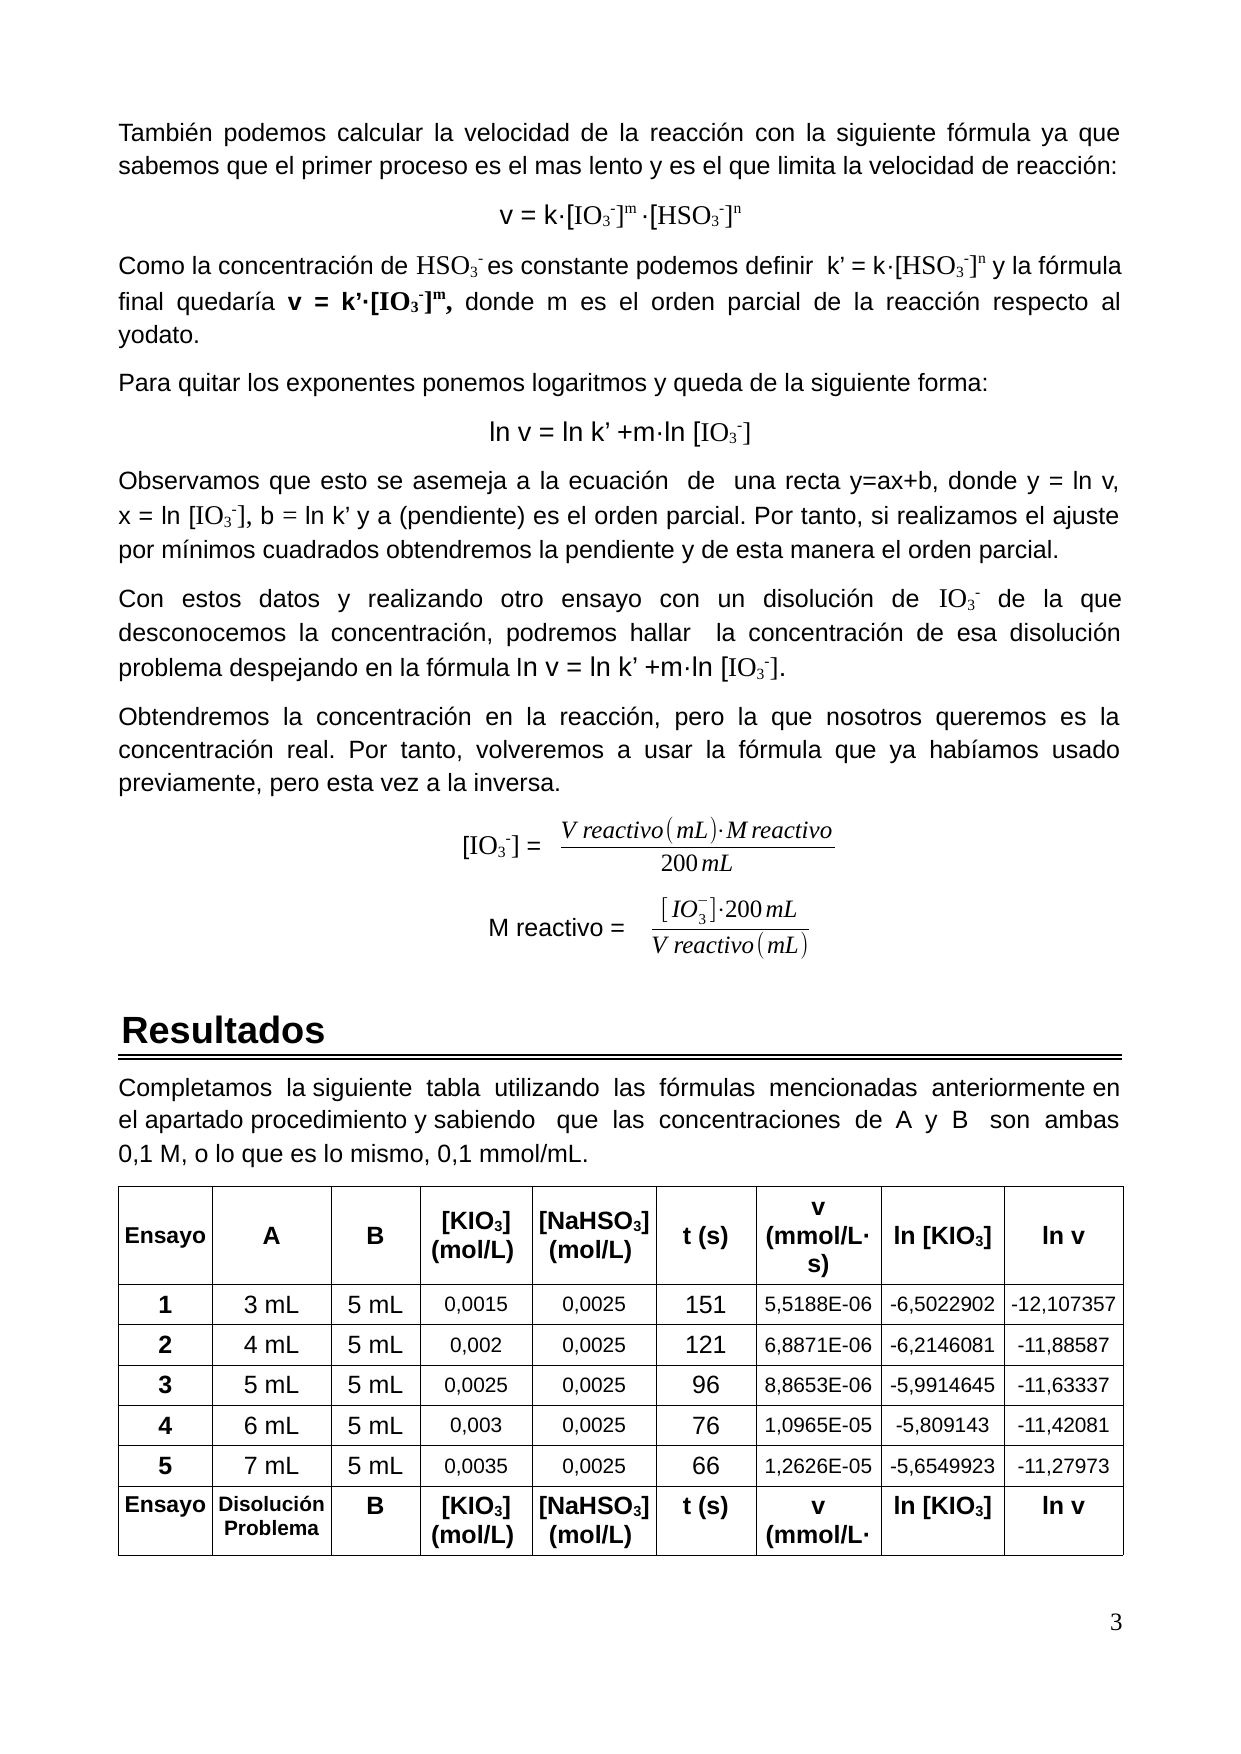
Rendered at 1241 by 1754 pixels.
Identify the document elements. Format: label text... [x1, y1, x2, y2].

table_cell 0,0025 [533, 1325, 656, 1364]
table_header B [332, 1187, 420, 1284]
table_cell 0,0025 [533, 1406, 656, 1445]
table_cell 1,0965E-05 [757, 1406, 881, 1445]
list M reactivo = [156, 896, 1122, 961]
table_header ln [KIO3] [882, 1187, 1004, 1284]
table_cell 66 [657, 1446, 756, 1486]
text v = k·[IO3-]m ·[HSO3-]n [118, 199, 1122, 230]
text También podemos calcular la velocidad de la reacción con la siguiente fórmula ya que sabemos que el primer proceso es el mas lento y es el que limita la velocidad de reacción: [118, 118, 1122, 180]
table_cell B [332, 1487, 420, 1554]
table_cell v (mmol/L· [757, 1487, 881, 1554]
table_cell -11,27973 [1005, 1446, 1123, 1486]
table_cell 5 mL [332, 1406, 420, 1445]
table_cell -6,2146081 [882, 1325, 1004, 1364]
table_header Ensayo [119, 1187, 212, 1284]
table_header ln v [1005, 1187, 1123, 1284]
table_cell t (s) [657, 1487, 756, 1554]
table_cell 5,5188E-06 [757, 1285, 881, 1324]
table_cell 76 [657, 1406, 756, 1445]
table_cell 0,003 [421, 1406, 532, 1445]
table_cell 1,2626E-05 [757, 1446, 881, 1486]
text Para quitar los exponentes ponemos logaritmos y queda de la siguiente forma: [118, 368, 1122, 397]
table_cell 5 mL [213, 1366, 331, 1405]
table_cell 8,8653E-06 [757, 1366, 881, 1405]
text Como la concentración de HSO3- es constante podemos definir k’ = k·[HSO3-]n y la fórmula final quedaría v = k’·[IO3-]m, donde m es el orden parcial de la reacción respecto al yodato. [118, 249, 1122, 349]
table_cell 5 mL [332, 1325, 420, 1364]
table_header A [213, 1187, 331, 1284]
table_cell -5,9914645 [882, 1366, 1004, 1405]
table_cell 0,0025 [533, 1366, 656, 1405]
table_cell 1 [119, 1285, 212, 1324]
subtitle Resultados [118, 1005, 1122, 1054]
table_cell 151 [657, 1285, 756, 1324]
table_header v (mmol/L·s) [757, 1187, 881, 1284]
text Con estos datos y realizando otro ensayo con un disolución de IO3- de la que desconocemos la concentración, podremos hallar la concentración de esa disolución problema despejando en la fórmula ln v = ln k’ +m·ln [IO3-]. [118, 582, 1122, 683]
table_cell -5,6549923 [882, 1446, 1004, 1486]
table_cell -11,42081 [1005, 1406, 1123, 1445]
table_header t (s) [657, 1187, 756, 1284]
table_cell ln v [1005, 1487, 1123, 1554]
table_cell ln [KIO3] [882, 1487, 1004, 1554]
table_cell 0,0025 [533, 1446, 656, 1486]
table_cell 4 [119, 1406, 212, 1445]
table_cell 3 mL [213, 1285, 331, 1324]
table_cell -6,5022902 [882, 1285, 1004, 1324]
table_cell -11,63337 [1005, 1366, 1123, 1405]
table_cell [NaHSO3] (mol/L) [533, 1487, 656, 1554]
table_cell 96 [657, 1366, 756, 1405]
text Completamos la siguiente tabla utilizando las fórmulas mencionadas anteriormente en el apartado procedimiento y sabiendo que las concentraciones de A y B son ambas 0,1 M, o lo que es lo mismo, 0,1 mmol/mL. [118, 1072, 1122, 1167]
table_cell 0,0015 [421, 1285, 532, 1324]
table_header [KIO3] (mol/L) [421, 1187, 532, 1284]
table_cell -12,107357 [1005, 1285, 1123, 1324]
table_cell 6,8871E-06 [757, 1325, 881, 1364]
table_cell 3 [119, 1366, 212, 1405]
text ln v = ln k’ +m·ln [IO3-] [118, 416, 1122, 447]
table_cell 121 [657, 1325, 756, 1364]
text Obtendremos la concentración en la reacción, pero la que nosotros queremos es la concentración real. Por tanto, volveremos a usar la fórmula que ya habíamos usado previamente, pero esta vez a la inversa. [118, 702, 1122, 797]
table_cell 4 mL [213, 1325, 331, 1364]
text Observamos que esto se asemeja a la ecuación de una recta y=ax+b, donde y = ln v, x = ln [IO3-], b = ln k’ y a (pendiente) es el orden parcial. Por tanto, si realizamos el ajuste por mínimos cuadrados obtendremos la pendiente y de esta manera el orden parcial. [118, 466, 1122, 564]
table_cell -5,809143 [882, 1406, 1004, 1445]
table_cell [KIO3] (mol/L) [421, 1487, 532, 1554]
table_cell 0,0035 [421, 1446, 532, 1486]
table_cell 2 [119, 1325, 212, 1364]
table_cell 0,002 [421, 1325, 532, 1364]
table_cell Ensayo [119, 1487, 212, 1554]
table_cell 5 [119, 1446, 212, 1486]
list [IO3-] = [156, 816, 1122, 877]
table_cell 6 mL [213, 1406, 331, 1445]
table_cell 0,0025 [421, 1366, 532, 1405]
table_cell -11,88587 [1005, 1325, 1123, 1364]
table_cell 5 mL [332, 1285, 420, 1324]
table_cell 5 mL [332, 1446, 420, 1486]
table_cell 5 mL [332, 1366, 420, 1405]
table_header [NaHSO3] (mol/L) [533, 1187, 656, 1284]
table_cell Disolución Problema [213, 1487, 331, 1554]
table_cell 7 mL [213, 1446, 331, 1486]
table_cell 0,0025 [533, 1285, 656, 1324]
